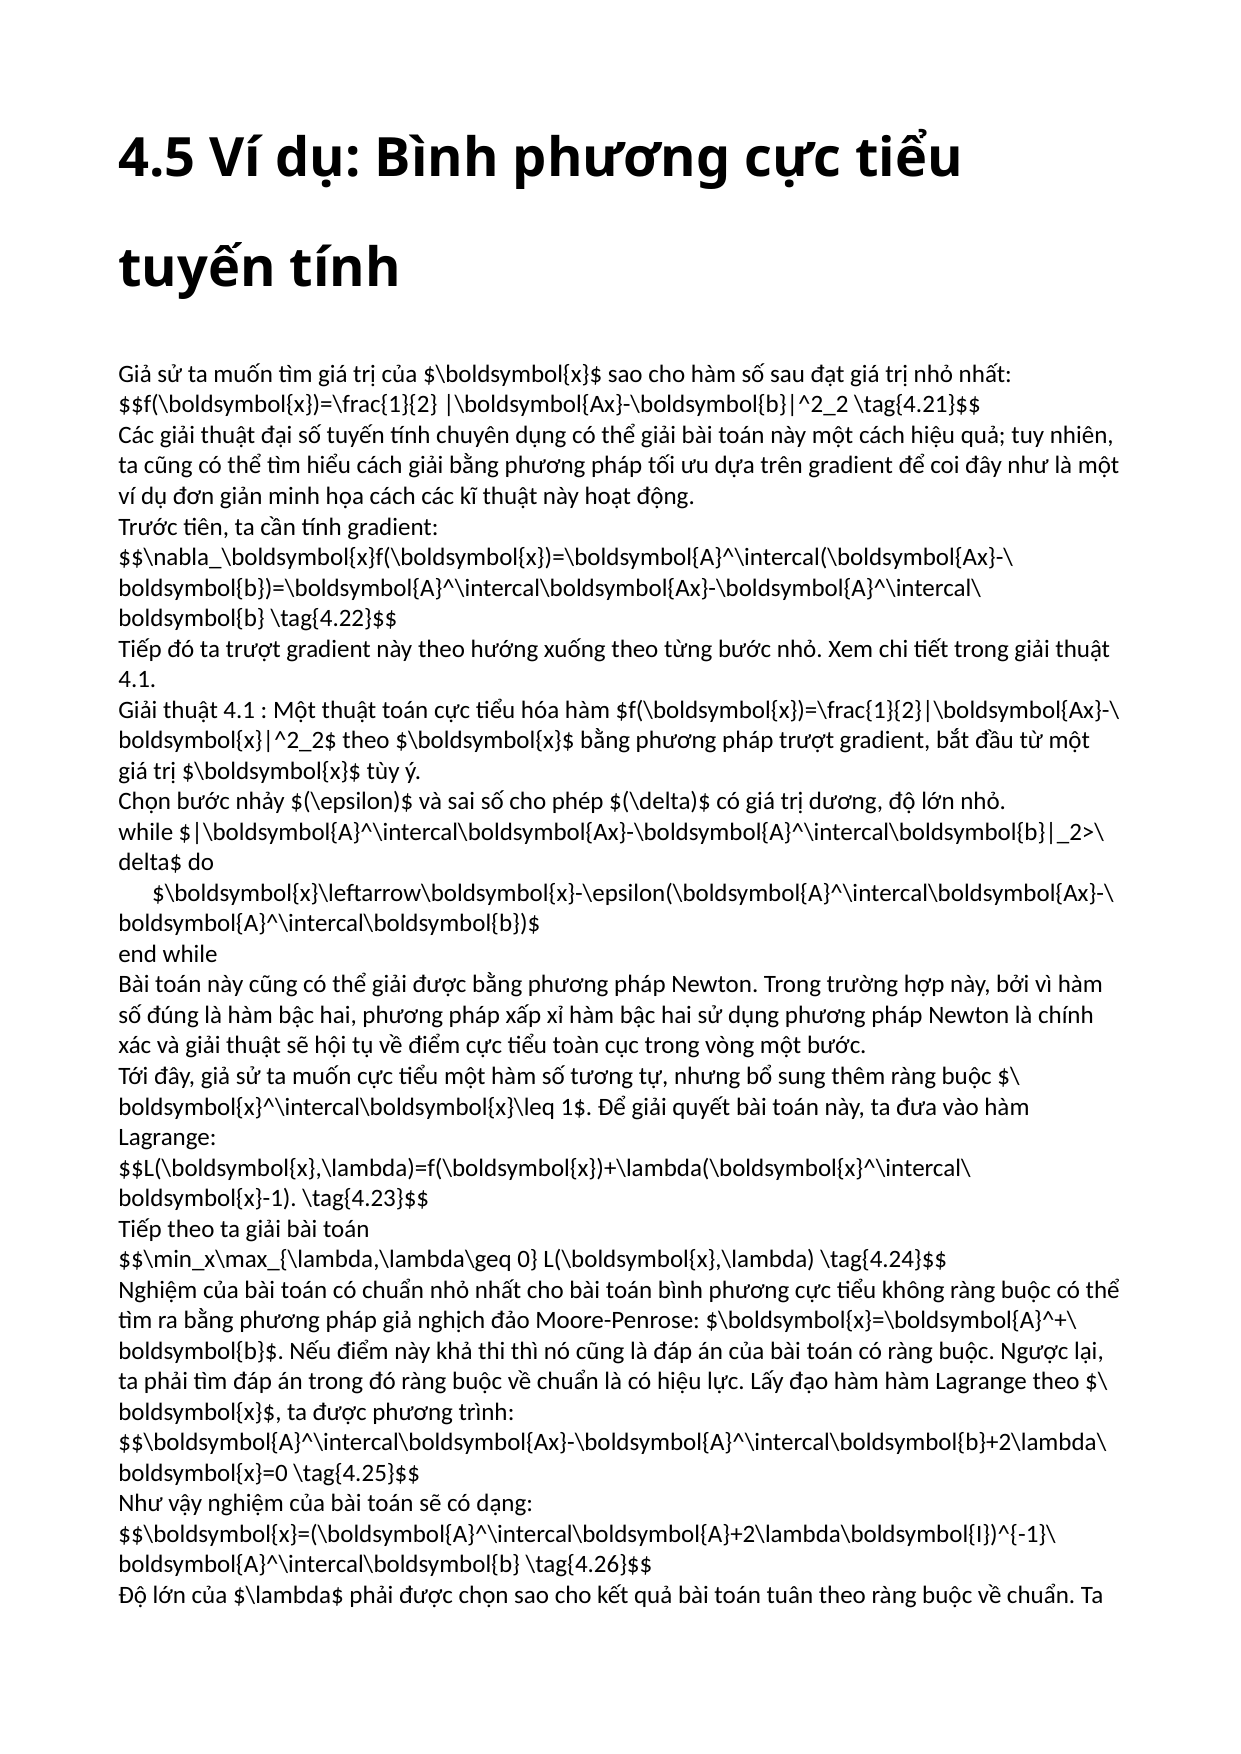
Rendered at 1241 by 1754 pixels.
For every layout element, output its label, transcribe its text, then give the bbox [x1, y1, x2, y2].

text Như vậy nghiệm của bài toán sẽ có dạng: [118, 1487, 1122, 1518]
text $$L(\boldsymbol{x},\lambda)=f(\boldsymbol{x})+\lambda(\boldsymbol{x}^\intercal\boldsymbol{x}-1). \tag{4.23}$$ [118, 1152, 1122, 1213]
text Giả sử ta muốn tìm giá trị của $\boldsymbol{x}$ sao cho hàm số sau đạt giá trị nhỏ nhất: [118, 358, 1122, 389]
text Tiếp theo ta giải bài toán [118, 1213, 1122, 1243]
text Trước tiên, ta cần tính gradient: [118, 511, 1122, 541]
text $$\boldsymbol{x}=(\boldsymbol{A}^\intercal\boldsymbol{A}+2\lambda\boldsymbol{I})^{-1}\boldsymbol{A}^\intercal\boldsymbol{b} \tag{4.26}$$ [118, 1518, 1122, 1579]
text Tiếp đó ta trượt gradient này theo hướng xuống theo từng bước nhỏ. Xem chi tiết trong giải thuật 4.1. [118, 633, 1122, 694]
text end while [118, 938, 1122, 968]
text $$f(\boldsymbol{x})=\frac{1}{2} |\boldsymbol{Ax}-\boldsymbol{b}|^2_2 \tag{4.21}$$ [118, 389, 1122, 419]
text Nghiệm của bài toán có chuẩn nhỏ nhất cho bài toán bình phương cực tiểu không ràng buộc có thể tìm ra bằng phương pháp giả nghịch đảo Moore-Penrose: $\boldsymbol{x}=\boldsymbol{A}^+\boldsymbol{b}$. Nếu điểm này khả thi thì nó cũng là đáp án của bài toán có ràng buộc. Ngược lại, ta phải tìm đáp án trong đó ràng buộc về chuẩn là có hiệu lực. Lấy đạo hàm hàm Lagrange theo $\boldsymbol{x}$, ta được phương trình: [118, 1274, 1122, 1426]
text $$\nabla_\boldsymbol{x}f(\boldsymbol{x})=\boldsymbol{A}^\intercal(\boldsymbol{Ax}-\boldsymbol{b})=\boldsymbol{A}^\intercal\boldsymbol{Ax}-\boldsymbol{A}^\intercal\boldsymbol{b} \tag{4.22}$$ [118, 541, 1122, 633]
text Chọn bước nhảy $(\epsilon)$ và sai số cho phép $(\delta)$ có giá trị dương, độ lớn nhỏ. [118, 785, 1122, 816]
text Các giải thuật đại số tuyến tính chuyên dụng có thể giải bài toán này một cách hiệu quả; tuy nhiên, ta cũng có thể tìm hiểu cách giải bằng phương pháp tối ưu dựa trên gradient để coi đây như là một ví dụ đơn giản minh họa cách các kĩ thuật này hoạt động. [118, 419, 1122, 511]
text $\boldsymbol{x}\leftarrow\boldsymbol{x}-\epsilon(\boldsymbol{A}^\intercal\boldsymbol{Ax}-\boldsymbol{A}^\intercal\boldsymbol{b})$ [118, 877, 1122, 938]
subtitle 4.5 Ví dụ: Bình phương cực tiểu tuyến tính [118, 118, 1122, 302]
text Tới đây, giả sử ta muốn cực tiểu một hàm số tương tự, nhưng bổ sung thêm ràng buộc $\boldsymbol{x}^\intercal\boldsymbol{x}\leq 1$. Để giải quyết bài toán này, ta đưa vào hàm Lagrange: [118, 1060, 1122, 1152]
text Giải thuật 4.1 : Một thuật toán cực tiểu hóa hàm $f(\boldsymbol{x})=\frac{1}{2}|\boldsymbol{Ax}-\boldsymbol{x}|^2_2$ theo $\boldsymbol{x}$ bằng phương pháp trượt gradient, bắt đầu từ một giá trị $\boldsymbol{x}$ tùy ý. [118, 694, 1122, 785]
text $$\boldsymbol{A}^\intercal\boldsymbol{Ax}-\boldsymbol{A}^\intercal\boldsymbol{b}+2\lambda\boldsymbol{x}=0 \tag{4.25}$$ [118, 1426, 1122, 1487]
text while $|\boldsymbol{A}^\intercal\boldsymbol{Ax}-\boldsymbol{A}^\intercal\boldsymbol{b}|_2>\delta$ do [118, 816, 1122, 877]
text Bài toán này cũng có thể giải được bằng phương pháp Newton. Trong trường hợp này, bởi vì hàm số đúng là hàm bậc hai, phương pháp xấp xỉ hàm bậc hai sử dụng phương pháp Newton là chính xác và giải thuật sẽ hội tụ về điểm cực tiểu toàn cục trong vòng một bước. [118, 968, 1122, 1060]
text $$\min_x\max_{\lambda,\lambda\geq 0} L(\boldsymbol{x},\lambda) \tag{4.24}$$ [118, 1243, 1122, 1274]
text Độ lớn của $\lambda$ phải được chọn sao cho kết quả bài toán tuân theo ràng buộc về chuẩn. Ta [118, 1579, 1122, 1609]
